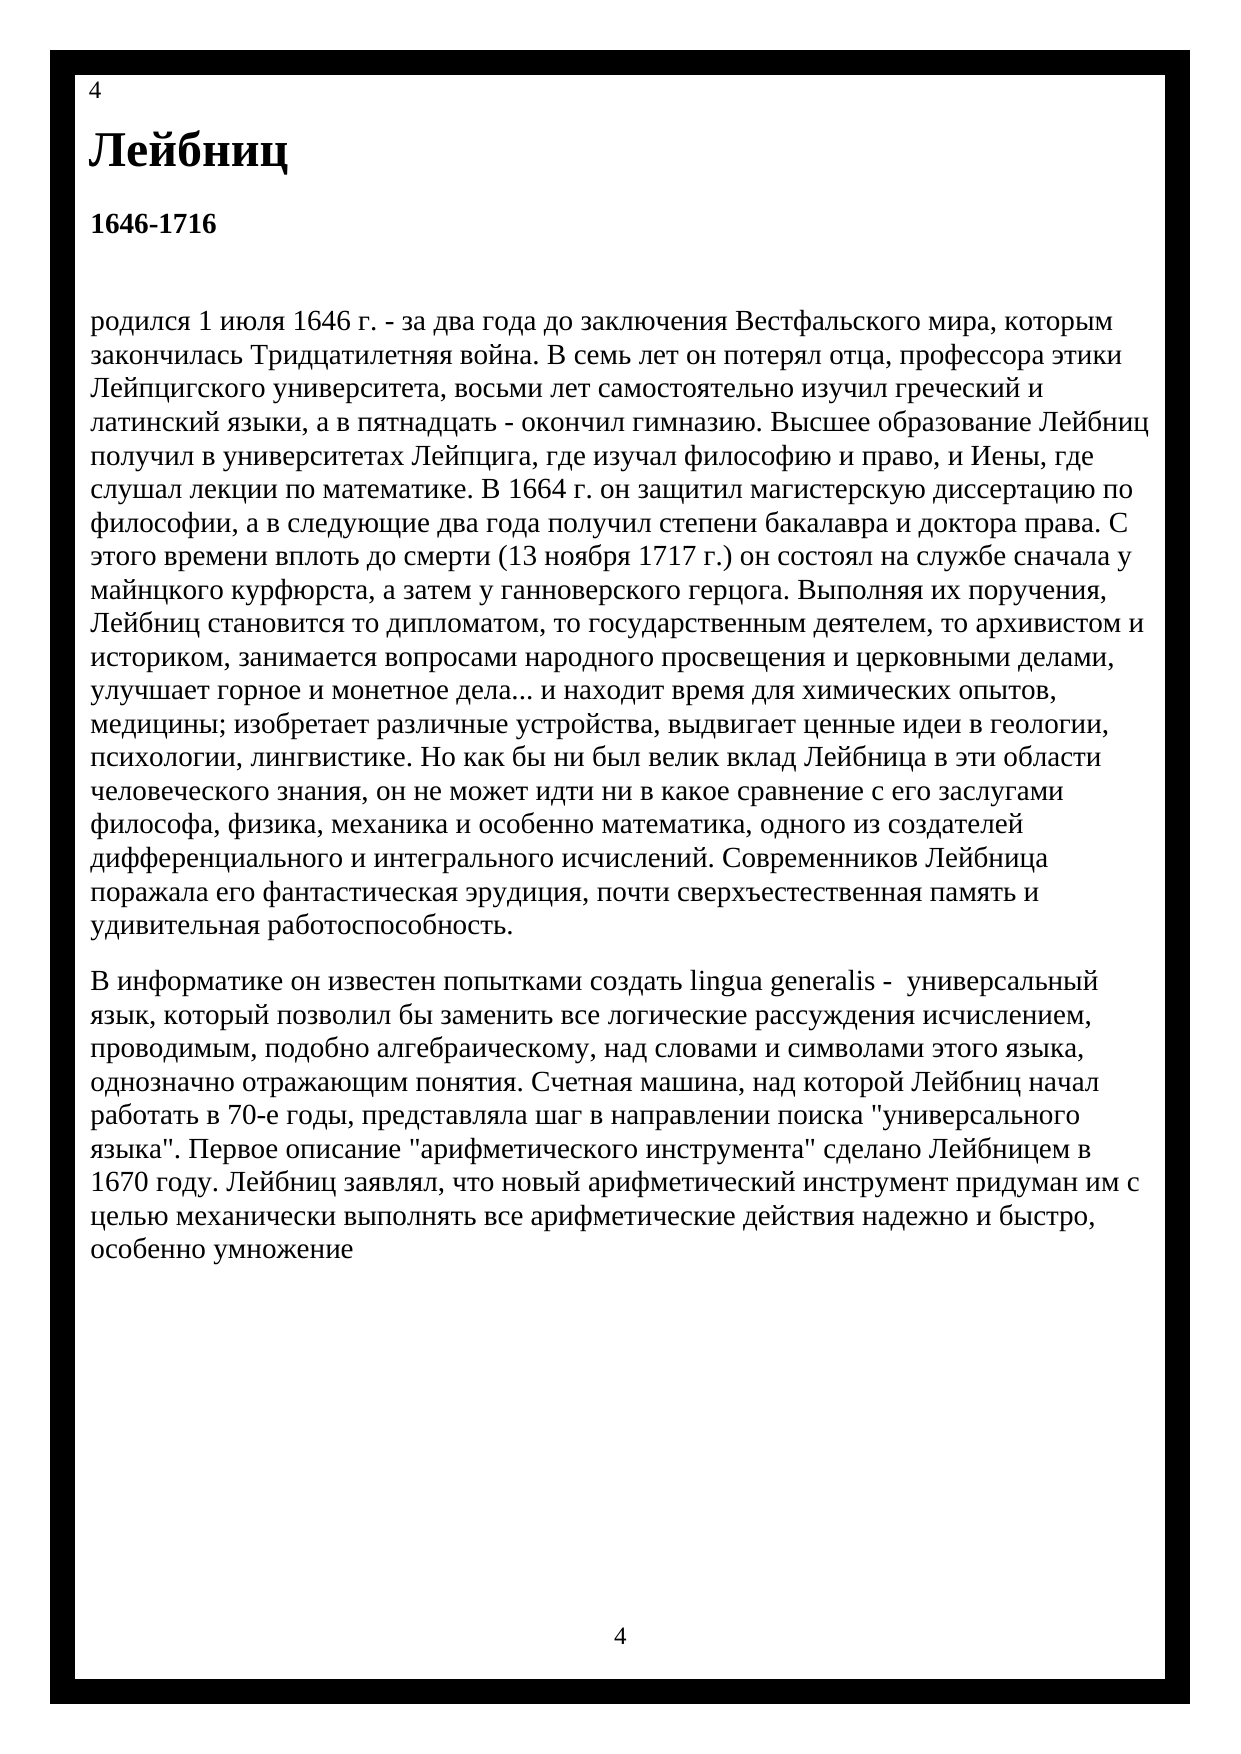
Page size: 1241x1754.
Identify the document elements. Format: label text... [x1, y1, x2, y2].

subtitle В информатике он известен попытками создать lingua generalis - универсальный язык, который позволил бы заменить все логические рассуждения исчислением, проводимым, подобно алгебраическому, над словами и символами этого языка, однозначно отражающим понятия. Счетная машина, над которой Лейбниц начал работать в 70-е годы, представляла шаг в направлении поиска "универсального языка". Первое описание "арифметического инструмента" сделано Лейбницем в 1670 году. Лейбниц заявлял, что новый арифметический инструмент придуман им с целью механически выполнять все арифметические действия надежно и быстро, особенно умножение [90, 963, 1152, 1265]
subtitle 1646-1716 [90, 206, 1152, 240]
subtitle родился 1 июля 1646 г. - за два года до заключения Вестфальского мира, которым закончилась Тридцатилетняя война. В семь лет он потерял отца, профессора этики Лейпцигского университета, восьми лет самостоятельно изучил греческий и латинский языки, а в пятнадцать - окончил гимназию. Высшее образование Лейбниц получил в университетах Лейпцига, где изучал философию и право, и Иены, где слушал лекции по математике. В 1664 г. он защитил магистерскую диссертацию по философии, а в следующие два года получил степени бакалавра и доктора права. С этого времени вплоть до смерти (13 ноября 1717 г.) он состоял на службе сначала у майнцкого курфюрста, а затем у ганноверского герцога. Выполняя их поручения, Лейбниц становится то дипломатом, то государственным деятелем, то архивистом и историком, занимается вопросами народного просвещения и церковными делами, улучшает горное и монетное дела... и находит время для химических опытов, медицины; изобретает различные устройства, выдвигает ценные идеи в геологии, психологии, лингвистике. Но как бы ни был велик вклад Лейбница в эти области человеческого знания, он не может идти ни в какое сравнение с его заслугами философа, физика, механика и особенно математика, одного из создателей дифференциального и интегрального исчислений. Современников Лейбница поражала его фантастическая эрудиция, почти сверхъестественная память и удивительная работоспособность. [90, 303, 1152, 941]
text Лейбниц [89, 119, 1152, 177]
